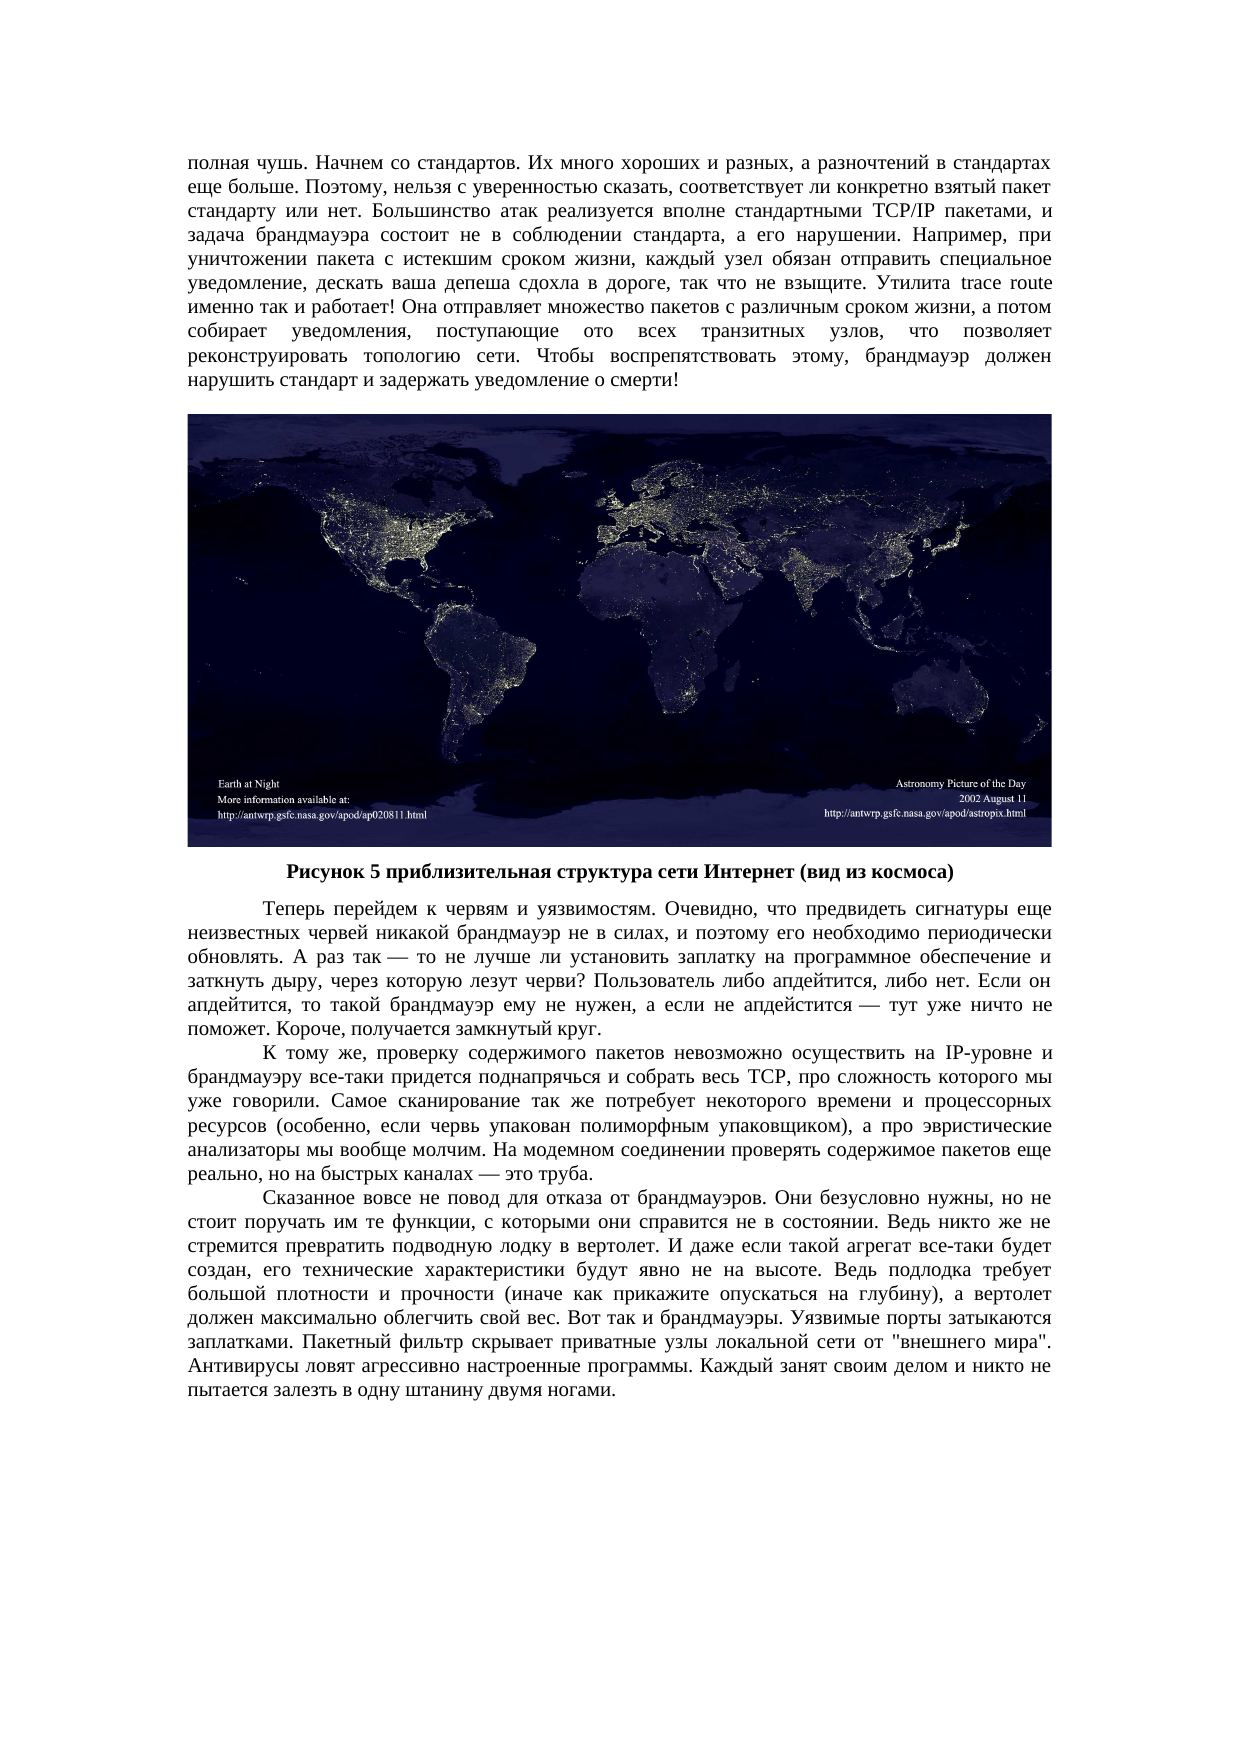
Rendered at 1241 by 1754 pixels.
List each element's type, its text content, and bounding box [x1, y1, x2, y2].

text К тому же, проверку содержимого пакетов невозможно осуществить на IP-уровне и брандмауэру все-таки придется поднапрячься и собрать весь TCP, про сложность которого мы уже говорили. Самое сканирование так же потребует некоторого времени и процессорных ресурсов (особенно, если червь упакован полиморфным упаковщиком), а про эвристические анализаторы мы вообще молчим. На модемном соединении проверять содержимое пакетов еще реально, но на быстрых каналах — это труба. [187, 1040, 1053, 1185]
text Сказанное вовсе не повод для отказа от брандмауэров. Они безусловно нужны, но не стоит поручать им те функции, с которыми они справится не в состоянии. Ведь никто же не стремится превратить подводную лодку в вертолет. И даже если такой агрегат все-таки будет создан, его технические характеристики будут явно не на высоте. Ведь подлодка требует большой плотности и прочности (иначе как прикажите опускаться на глубину), а вертолет должен максимально облегчить свой вес. Вот так и брандмауэры. Уязвимые порты затыкаются заплатками. Пакетный фильтр скрывает приватные узлы локальной сети от "внешнего мира". Антивирусы ловят агрессивно настроенные программы. Каждый занят своим делом и никто не пытается залезть в одну штанину двумя ногами. [187, 1185, 1053, 1401]
text полная чушь. Начнем со стандартов. Их много хороших и разных, а разночтений в стандартах еще больше. Поэтому, нельзя с уверенностью сказать, соответствует ли конкретно взятый пакет стандарту или нет. Большинство атак реализуется вполне стандартными TCP/IP пакетами, и задача брандмауэра состоит не в соблюдении стандарта, а его нарушении. Например, при уничтожении пакета с истекшим сроком жизни, каждый узел обязан отправить специальное уведомление, дескать ваша депеша сдохла в дороге, так что не взыщите. Утилита trace route именно так и работает! Она отправляет множество пакетов с различным сроком жизни, а потом собирает уведомления, поступающие ото всех транзитных узлов, что позволяет реконструировать топологию сети. Чтобы воспрепятствовать этому, брандмауэр должен нарушить стандарт и задержать уведомление о смерти! [187, 150, 1053, 391]
picture [187, 414, 1052, 847]
text Теперь перейдем к червям и уязвимостям. Очевидно, что предвидеть сигнатуры еще неизвестных червей никакой брандмауэр не в силах, и поэтому его необходимо периодически обновлять. А раз так — то не лучше ли установить заплатку на программное обеспечение и заткнуть дыру, через которую лезут черви? Пользователь либо апдейтится, либо нет. Если он апдейтится, то такой брандмауэр ему не нужен, а если не апдейстится — тут уже ничто не поможет. Короче, получается замкнутый круг. [187, 896, 1053, 1040]
text Рисунок 5 приблизительная структура сети Интернет (вид из космоса) [187, 859, 1053, 883]
